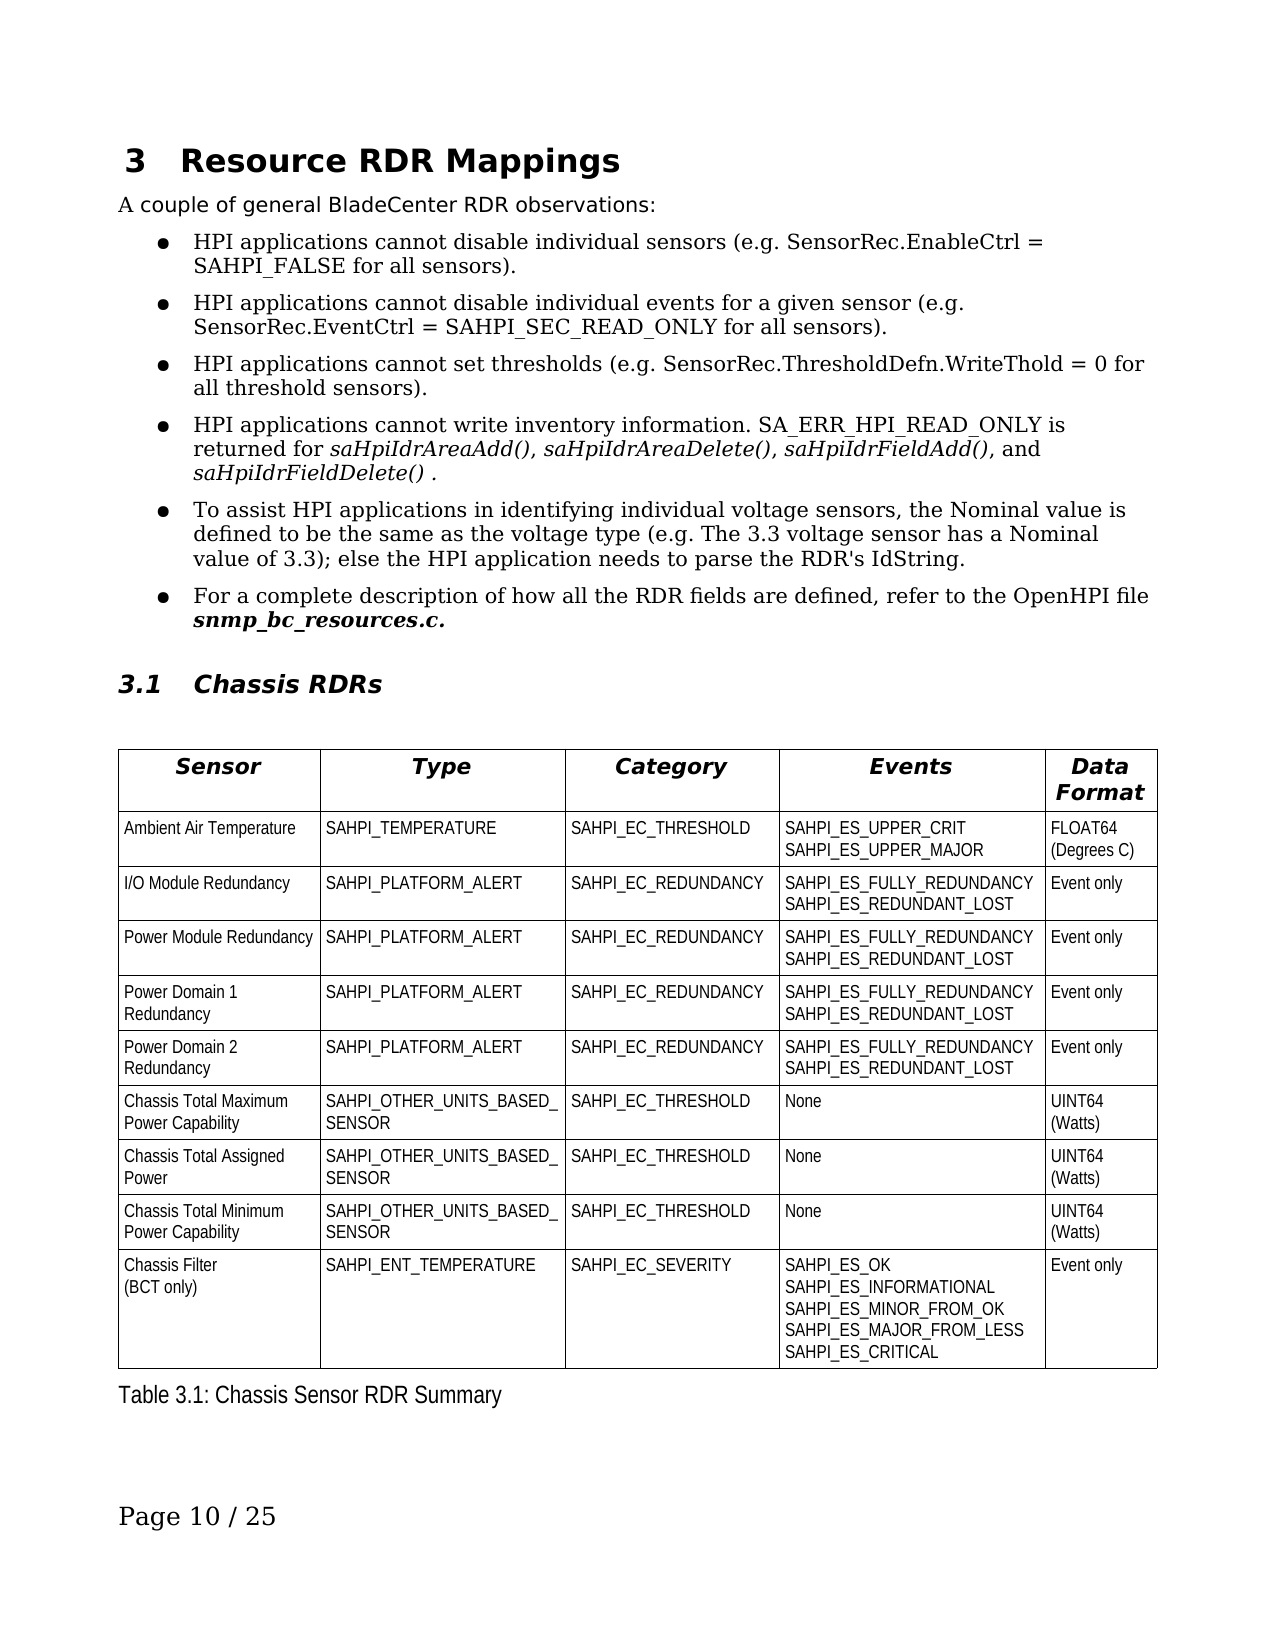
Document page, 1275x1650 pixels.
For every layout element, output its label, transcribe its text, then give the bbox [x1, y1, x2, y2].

table_header Data Format [1046, 750, 1157, 811]
table_cell None [780, 1140, 1045, 1194]
text Table 3.1: Chassis Sensor RDR Summary [118, 1381, 1157, 1409]
table_cell Event only [1046, 867, 1157, 920]
subtitle Resource RDR Mappings [118, 143, 1157, 181]
text A couple of general BladeCenter RDR observations: [118, 193, 1157, 217]
table_cell None [780, 1086, 1045, 1139]
table_cell None [780, 1195, 1045, 1248]
table_cell SAHPI_ES_FULLY_REDUNDANCY SAHPI_ES_REDUNDANT_LOST [780, 921, 1045, 975]
table_cell SAHPI_PLATFORM_ALERT [321, 867, 565, 920]
table_header Events [780, 750, 1045, 811]
list To assist HPI applications in identifying individual voltage sensors, the Nominal value is defined to be the same as the voltage type (e.g. The 3.3 voltage sensor has a Nominal value of 3.3); else the HPI application needs to parse the RDR's IdString. [156, 498, 1157, 571]
table_cell Chassis Total Assigned Power [119, 1140, 320, 1194]
table_cell SAHPI_ES_FULLY_REDUNDANCY SAHPI_ES_REDUNDANT_LOST [780, 867, 1045, 920]
list HPI applications cannot write inventory information. SA_ERR_HPI_READ_ONLY is returned for saHpiIdrAreaAdd(), saHpiIdrAreaDelete(), saHpiIdrFieldAdd(), and saHpiIdrFieldDelete() . [156, 413, 1157, 486]
table_cell SAHPI_PLATFORM_ALERT [321, 1031, 565, 1084]
table_cell SAHPI_OTHER_UNITS_BASED_SENSOR [321, 1086, 565, 1139]
table_cell Event only [1046, 976, 1157, 1030]
table_cell I/O Module Redundancy [119, 867, 320, 920]
table_cell SAHPI_ES_FULLY_REDUNDANCY SAHPI_ES_REDUNDANT_LOST [780, 1031, 1045, 1084]
subtitle Chassis RDRs [118, 670, 1157, 699]
table_cell SAHPI_EC_THRESHOLD [566, 1086, 779, 1139]
table_header Type [321, 750, 565, 811]
table_cell SAHPI_EC_REDUNDANCY [566, 976, 779, 1030]
table_cell SAHPI_PLATFORM_ALERT [321, 921, 565, 975]
table_cell Chassis Filter (BCT only) [119, 1250, 320, 1368]
table_cell SAHPI_EC_SEVERITY [566, 1250, 779, 1368]
table_cell Event only [1046, 1031, 1157, 1084]
table_cell SAHPI_PLATFORM_ALERT [321, 976, 565, 1030]
table_cell UINT64 (Watts) [1046, 1195, 1157, 1248]
table_cell SAHPI_OTHER_UNITS_BASED_SENSOR [321, 1195, 565, 1248]
table_cell Power Domain 1 Redundancy [119, 976, 320, 1030]
table_cell UINT64 (Watts) [1046, 1140, 1157, 1194]
table_cell Chassis Total Maximum Power Capability [119, 1086, 320, 1139]
table_header Sensor [119, 750, 320, 811]
table_cell Power Module Redundancy [119, 921, 320, 975]
list HPI applications cannot set thresholds (e.g. SensorRec.ThresholdDefn.WriteThold = 0 for all threshold sensors). [156, 352, 1157, 400]
table_cell FLOAT64 (Degrees C) [1046, 812, 1157, 866]
list HPI applications cannot disable individual sensors (e.g. SensorRec.EnableCtrl = SAHPI_FALSE for all sensors). [156, 230, 1157, 278]
table_cell Power Domain 2 Redundancy [119, 1031, 320, 1084]
table_cell SAHPI_EC_REDUNDANCY [566, 1031, 779, 1084]
table_cell UINT64 (Watts) [1046, 1086, 1157, 1139]
table_cell SAHPI_TEMPERATURE [321, 812, 565, 866]
table_cell SAHPI_EC_REDUNDANCY [566, 867, 779, 920]
table_cell SAHPI_EC_THRESHOLD [566, 812, 779, 866]
table_cell Event only [1046, 1250, 1157, 1368]
table_cell SAHPI_ENT_TEMPERATURE [321, 1250, 565, 1368]
list For a complete description of how all the RDR fields are defined, refer to the OpenHPI file snmp_bc_resources.c. [156, 583, 1157, 632]
table_header Category [566, 750, 779, 811]
table_cell Ambient Air Temperature [119, 812, 320, 866]
table_cell Chassis Total Minimum Power Capability [119, 1195, 320, 1248]
table_cell Event only [1046, 921, 1157, 975]
table_cell SAHPI_ES_OK SAHPI_ES_INFORMATIONAL SAHPI_ES_MINOR_FROM_OK SAHPI_ES_MAJOR_FROM_LESS SAHPI_ES_CRITICAL [780, 1250, 1045, 1368]
table_cell SAHPI_EC_THRESHOLD [566, 1195, 779, 1248]
table_cell SAHPI_ES_FULLY_REDUNDANCY SAHPI_ES_REDUNDANT_LOST [780, 976, 1045, 1030]
table_cell SAHPI_EC_THRESHOLD [566, 1140, 779, 1194]
list HPI applications cannot disable individual events for a given sensor (e.g. SensorRec.EventCtrl = SAHPI_SEC_READ_ONLY for all sensors). [156, 291, 1157, 339]
table_cell SAHPI_OTHER_UNITS_BASED_SENSOR [321, 1140, 565, 1194]
table_cell SAHPI_EC_REDUNDANCY [566, 921, 779, 975]
table_cell SAHPI_ES_UPPER_CRIT SAHPI_ES_UPPER_MAJOR [780, 812, 1045, 866]
